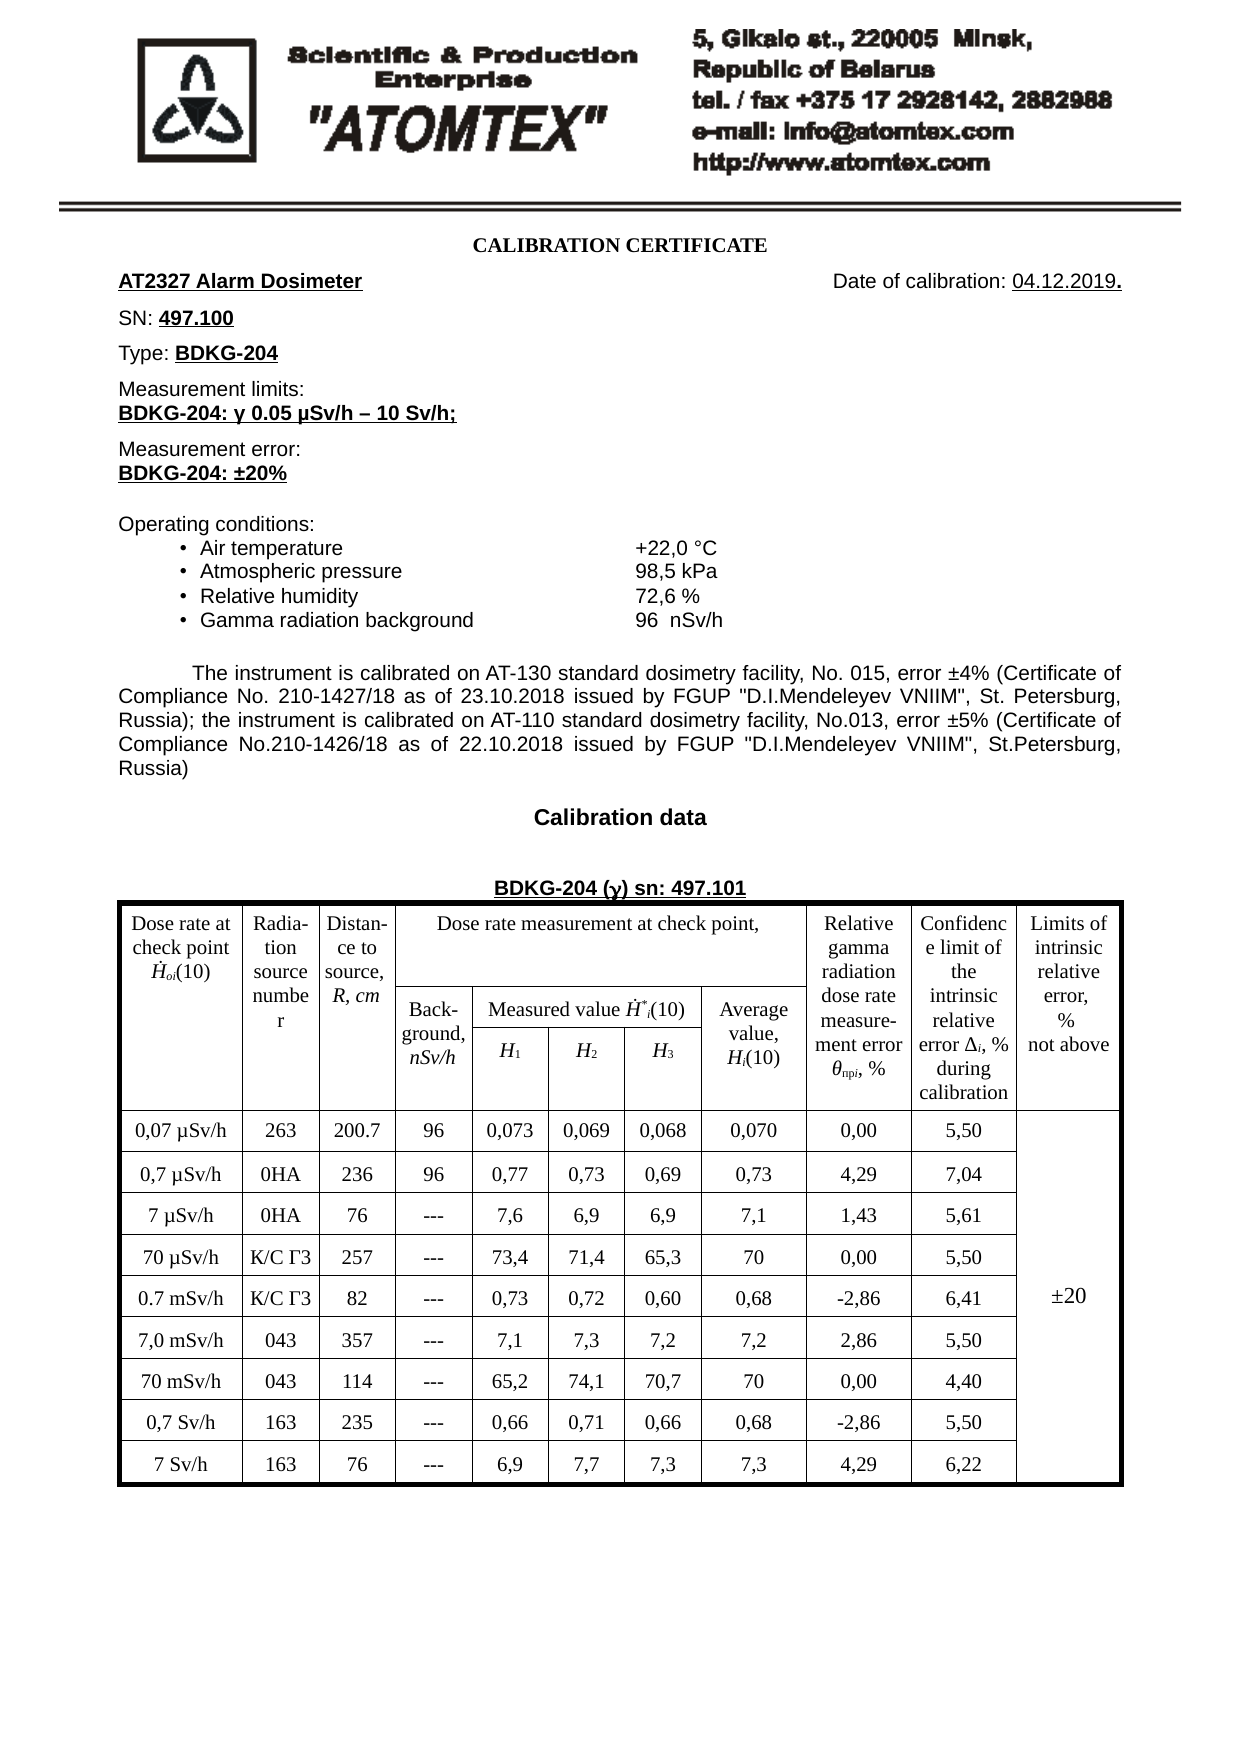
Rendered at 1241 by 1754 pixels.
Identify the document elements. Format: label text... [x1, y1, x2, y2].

table_cell --- [396, 1317, 472, 1358]
text SN: 497.100 [118, 305, 1122, 329]
list Air temperature +22,0 °C [179, 535, 1122, 559]
table_cell 6,9 [549, 1193, 624, 1233]
table_cell 96 [396, 1152, 472, 1192]
text Type: BDKG-204 [118, 341, 1122, 365]
table_cell 5,50 [912, 1235, 1016, 1275]
table_cell --- [396, 1441, 472, 1482]
text BDKG-204: ±20% [118, 461, 1122, 485]
table_cell 5,61 [912, 1193, 1016, 1233]
table_cell 7,7 [549, 1441, 624, 1482]
table_cell 0,73 [549, 1152, 624, 1192]
text Calibration data [118, 804, 1122, 830]
table_cell 5,50 [912, 1111, 1016, 1151]
table_cell Radia-tion source number [243, 906, 319, 1109]
table_cell 0.7 mSv/h [122, 1276, 242, 1316]
table_cell Back-ground, nSv/h [396, 987, 472, 1109]
table_cell 357 [320, 1317, 395, 1358]
table_cell --- [396, 1276, 472, 1316]
table_cell 73,4 [473, 1235, 548, 1275]
table_cell 200.7 [320, 1111, 395, 1151]
table_cell 76 [320, 1193, 395, 1233]
table_cell 7,1 [473, 1317, 548, 1358]
table_cell H3 [625, 1028, 701, 1109]
table_cell Average value, Hi(10) [702, 987, 806, 1109]
table_cell 0,68 [702, 1276, 806, 1316]
table_cell 4,29 [807, 1152, 911, 1192]
table_cell ±20 [1017, 1111, 1119, 1482]
table_cell 71,4 [549, 1235, 624, 1275]
table_cell -2,86 [807, 1276, 911, 1316]
table_cell 70,7 [625, 1359, 701, 1399]
table_cell 0,07 µSv/h [122, 1111, 242, 1151]
table_cell 6,41 [912, 1276, 1016, 1316]
text The instrument is calibrated on AT-130 standard dosimetry facility, No. 015, error ±4% (Certificate of Compliance No. 210-1427/18 as of 23.10.2018 issued by FGUP "D.I.Mendeleyev VNIIM", St. Petersburg, Russia); the instrument is calibrated on AT-110 standard dosimetry facility, No.013, error ±5% (Certificate of Compliance No.210-1426/18 as of 22.10.2018 issued by FGUP "D.I.Mendeleyev VNIIM", St.Petersburg, Russia) [118, 660, 1122, 780]
table_cell Confidence limit of the intrinsic relative error Δi, % during calibration [912, 906, 1016, 1109]
table_cell 82 [320, 1276, 395, 1316]
table_cell 4,40 [912, 1359, 1016, 1399]
table_cell Dose rate at check point Ḣoi(10) [122, 906, 242, 1109]
table_cell 6,22 [912, 1441, 1016, 1482]
text Measurement error: [118, 437, 1122, 461]
table_cell 7,6 [473, 1193, 548, 1233]
table_cell 043 [243, 1359, 319, 1399]
table_cell 043 [243, 1317, 319, 1358]
table_header BDKG-204 () sn: 497.101 [119, 854, 1121, 900]
table_cell 0,71 [549, 1400, 624, 1440]
table_cell 7,2 [702, 1317, 806, 1358]
table_cell 0,73 [473, 1276, 548, 1316]
table_cell К/С Г3 [243, 1235, 319, 1275]
table_cell 7,2 [625, 1317, 701, 1358]
text Measurement limits: [118, 377, 1122, 401]
table_cell H2 [549, 1028, 624, 1109]
table_cell 0,00 [807, 1359, 911, 1399]
table_cell -2,86 [807, 1400, 911, 1440]
table_cell --- [396, 1235, 472, 1275]
table_cell 70 [702, 1235, 806, 1275]
table_cell --- [396, 1400, 472, 1440]
table_cell 0,69 [625, 1152, 701, 1192]
table_cell 114 [320, 1359, 395, 1399]
table_cell Dose rate measurement at check point, [396, 906, 806, 986]
picture [59, 29, 1182, 233]
table_cell 7 µSv/h [122, 1193, 242, 1233]
table_cell 7,0 mSv/h [122, 1317, 242, 1358]
text Operating conditions: [118, 511, 1122, 535]
table_cell 0,068 [625, 1111, 701, 1151]
table_cell 0,7 Sv/h [122, 1400, 242, 1440]
table_cell 235 [320, 1400, 395, 1440]
table_cell 0,66 [473, 1400, 548, 1440]
list Relative humidity 72,6 % [179, 583, 1122, 607]
table_cell 0,073 [473, 1111, 548, 1151]
table_cell --- [396, 1193, 472, 1233]
table_cell 76 [320, 1441, 395, 1482]
table_cell 5,50 [912, 1400, 1016, 1440]
table_cell 70 [702, 1359, 806, 1399]
table_cell H1 [473, 1028, 548, 1109]
table_cell 0,68 [702, 1400, 806, 1440]
table_cell 0,66 [625, 1400, 701, 1440]
table_cell 0,7 µSv/h [122, 1152, 242, 1192]
table_cell 96 [396, 1111, 472, 1151]
table_cell 257 [320, 1235, 395, 1275]
text CALIBRATION CERTIFICATE [118, 233, 1122, 257]
table_cell 0,00 [807, 1111, 911, 1151]
table_cell 0НА [243, 1193, 319, 1233]
table_cell Relative gamma radiation dose rate measure-ment error θпрi, % [807, 906, 911, 1109]
list Atmospheric pressure 98,5 kPa [179, 559, 1122, 583]
table_cell 163 [243, 1441, 319, 1482]
table_cell 7,3 [549, 1317, 624, 1358]
table_cell 0,00 [807, 1235, 911, 1275]
table_cell 6,9 [625, 1193, 701, 1233]
table_cell 2,86 [807, 1317, 911, 1358]
table_cell 74,1 [549, 1359, 624, 1399]
table_cell 6,9 [473, 1441, 548, 1482]
table_cell 7,04 [912, 1152, 1016, 1192]
table_cell 70 µSv/h [122, 1235, 242, 1275]
table_cell 0,069 [549, 1111, 624, 1151]
table_cell --- [396, 1359, 472, 1399]
table_cell К/С Г3 [243, 1276, 319, 1316]
table_cell Limits of intrinsic relative error, % not above [1017, 906, 1119, 1109]
table_cell Distan-ce to source, R, сm [320, 906, 395, 1109]
text BDKG-204: γ 0.05 µSv/h – 10 Sv/h; [118, 401, 1122, 425]
table_cell 1,43 [807, 1193, 911, 1233]
table_cell 70 mSv/h [122, 1359, 242, 1399]
table_cell 163 [243, 1400, 319, 1440]
table_cell 263 [243, 1111, 319, 1151]
table_cell 7,3 [702, 1441, 806, 1482]
list Gamma radiation background 96 nSv/h [179, 607, 1122, 632]
table_cell 0,60 [625, 1276, 701, 1316]
table_cell 5,50 [912, 1317, 1016, 1358]
table_cell 0,73 [702, 1152, 806, 1192]
table_cell 7,3 [625, 1441, 701, 1482]
table_cell 0НА [243, 1152, 319, 1192]
table_cell 7 Sv/h [122, 1441, 242, 1482]
table_cell 65,2 [473, 1359, 548, 1399]
table_cell 7,1 [702, 1193, 806, 1233]
table_cell 4,29 [807, 1441, 911, 1482]
table_cell 236 [320, 1152, 395, 1192]
table_cell 0,070 [702, 1111, 806, 1151]
table_cell Measured value Ḣ*i(10) [473, 987, 701, 1027]
table_cell 0,72 [549, 1276, 624, 1316]
table_cell 65,3 [625, 1235, 701, 1275]
text AT2327 Alarm Dosimeter Date of calibration: 04.12.2019. [118, 269, 1122, 293]
table_cell 0,77 [473, 1152, 548, 1192]
